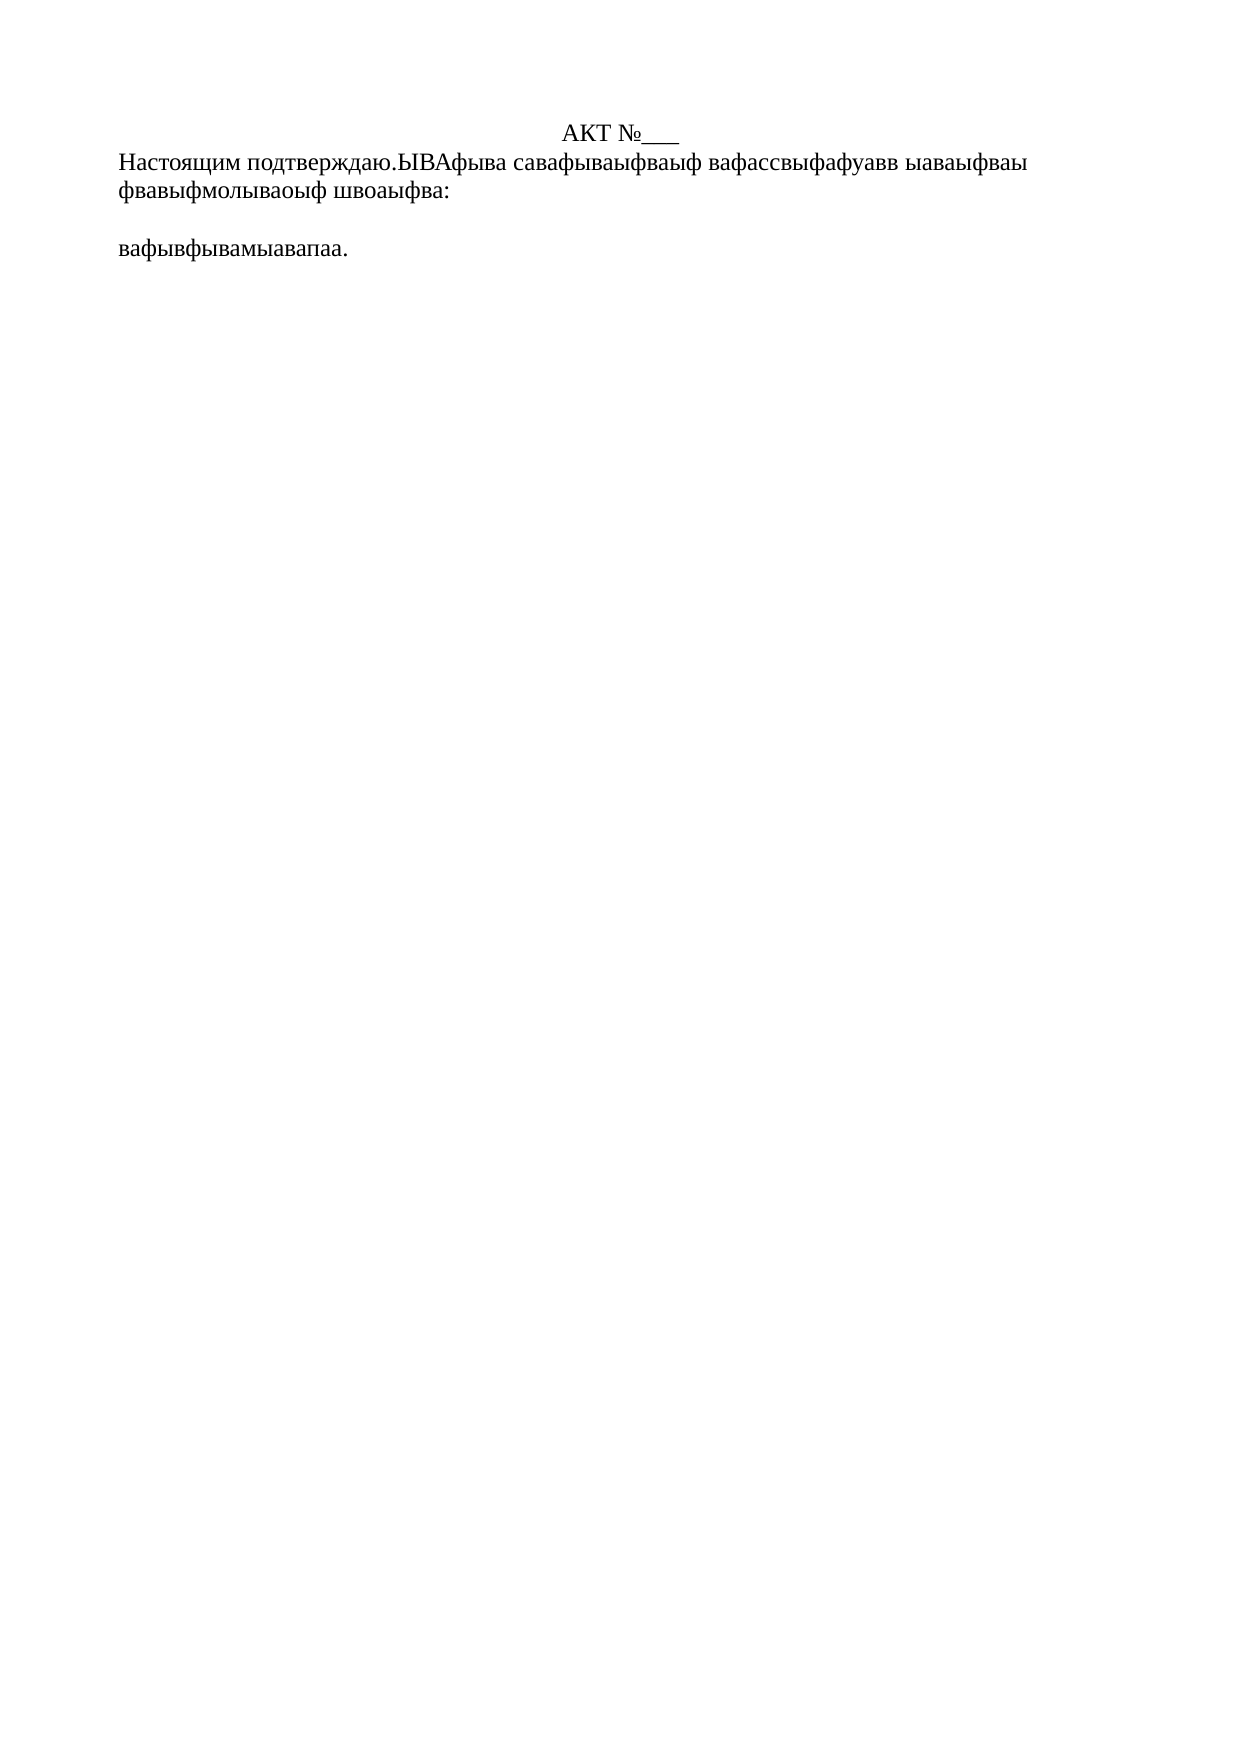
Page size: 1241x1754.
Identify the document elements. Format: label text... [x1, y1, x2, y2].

text Настоящим подтверждаю.ЫВАфыва савафываыфваыф вафассвыфафуавв ыаваыфваы фвавыфмолываоыф швоаыфва: [118, 147, 1122, 204]
text АКТ №___ [118, 118, 1122, 147]
text вафывфывамыавапаа. [118, 233, 1122, 262]
